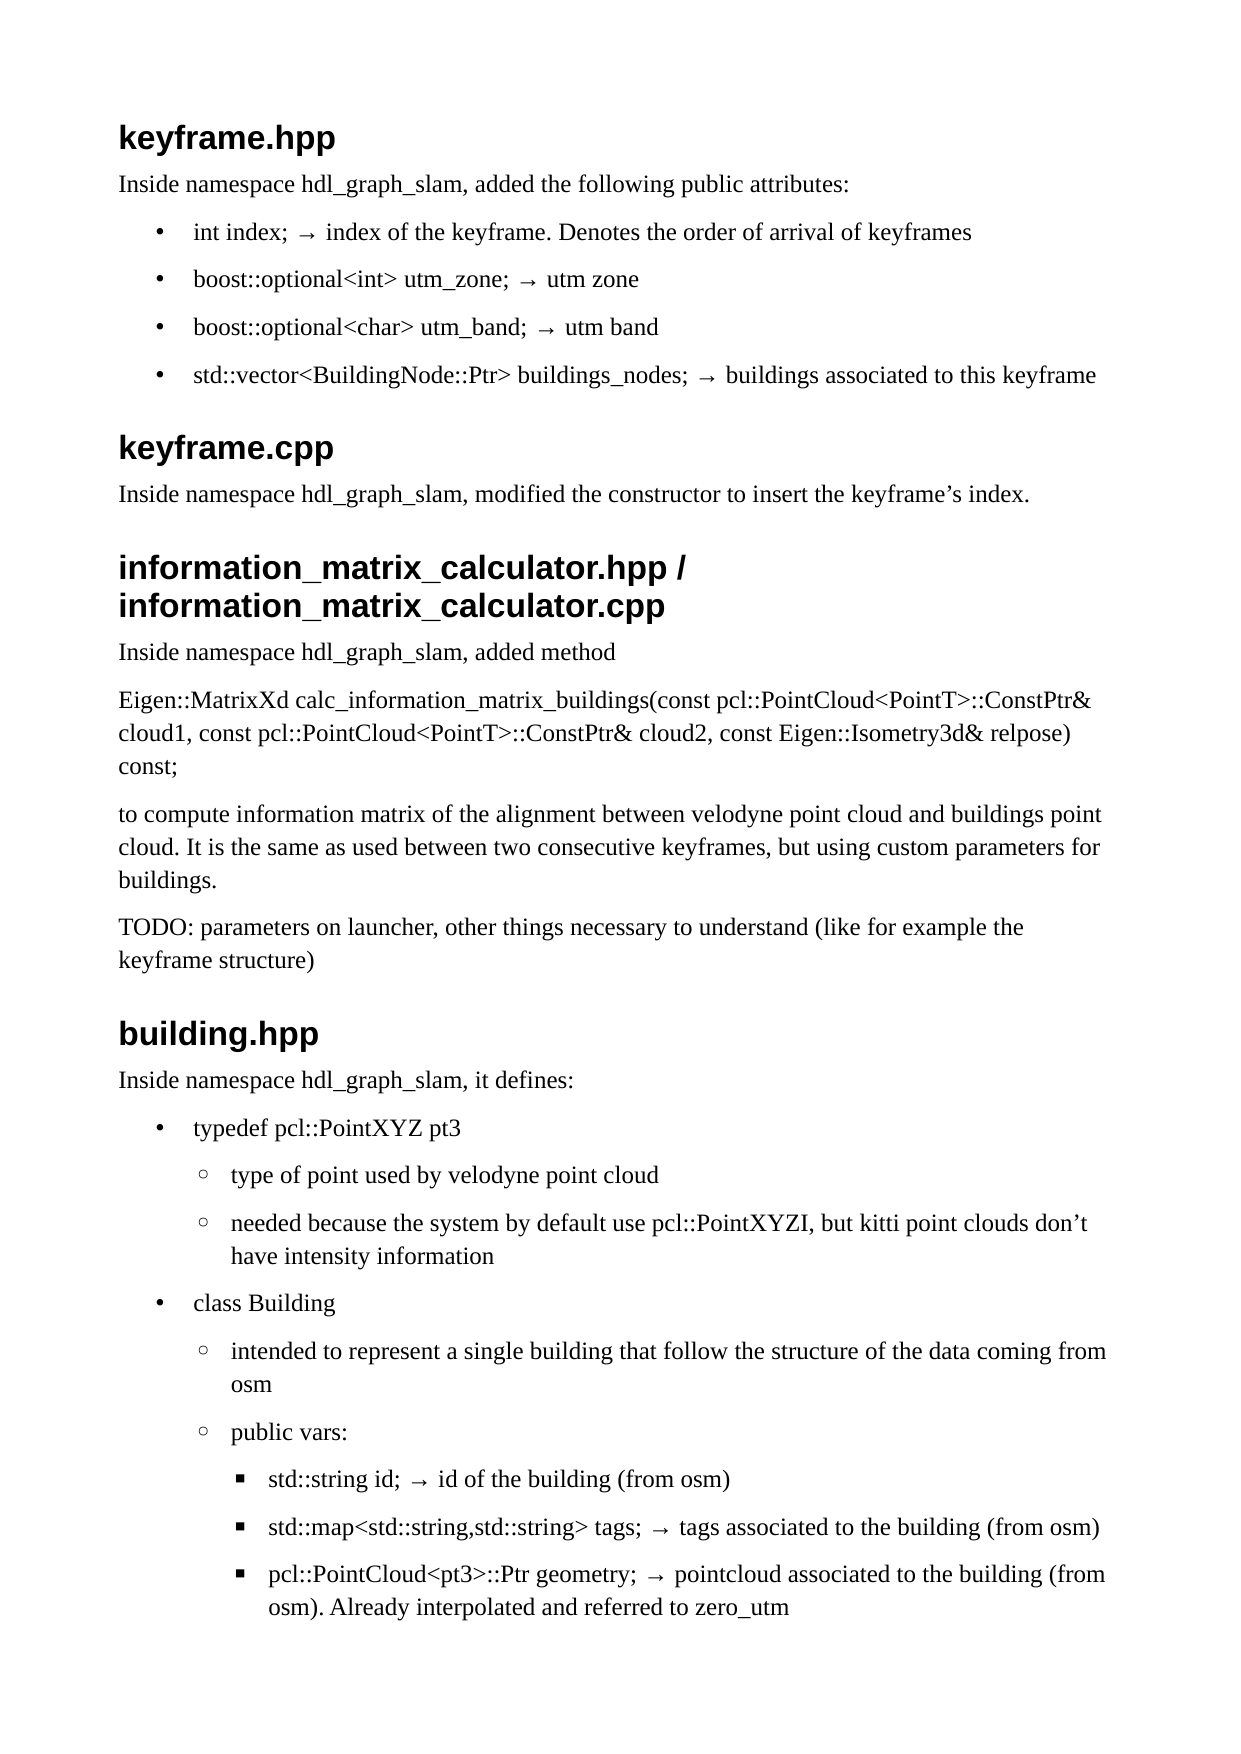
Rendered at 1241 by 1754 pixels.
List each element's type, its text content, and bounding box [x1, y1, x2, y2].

list pcl::PointCloud<pt3>::Ptr geometry; → pointcloud associated to the building (from osm). Already interpolated and referred to zero_utm [231, 1559, 1122, 1621]
text Eigen::MatrixXd calc_information_matrix_buildings(const pcl::PointCloud<PointT>::ConstPtr& cloud1, const pcl::PointCloud<PointT>::ConstPtr& cloud2, const Eigen::Isometry3d& relpose) const; [118, 685, 1122, 780]
subtitle keyframe.hpp [118, 118, 1122, 157]
text to compute information matrix of the alignment between velodyne point cloud and buildings point cloud. It is the same as used between two consecutive keyframes, but using custom parameters for buildings. [118, 799, 1122, 893]
text Inside namespace hdl_graph_slam, modified the constructor to insert the keyframe’s index. [118, 479, 1122, 508]
list type of point used by velodyne point cloud [193, 1160, 1122, 1189]
list boost::optional<char> utm_band; → utm band [156, 312, 1122, 341]
text TODO: parameters on launcher, other things necessary to understand (like for example the keyframe structure) [118, 912, 1122, 974]
list needed because the system by default use pcl::PointXYZI, but kitti point clouds don’t have intensity information [193, 1208, 1122, 1269]
list std::string id; → id of the building (from osm) [231, 1464, 1122, 1493]
text Inside namespace hdl_graph_slam, added the following public attributes: [118, 169, 1122, 198]
text Inside namespace hdl_graph_slam, added method [118, 637, 1122, 666]
text Inside namespace hdl_graph_slam, it defines: [118, 1065, 1122, 1094]
list boost::optional<int> utm_zone; → utm zone [156, 264, 1122, 293]
list typedef pcl::PointXYZ pt3 [156, 1113, 1122, 1141]
list public vars: [193, 1417, 1122, 1445]
list class Building [156, 1288, 1122, 1317]
subtitle keyframe.cpp [118, 428, 1122, 467]
list std::vector<BuildingNode::Ptr> buildings_nodes; → buildings associated to this keyframe [156, 360, 1122, 388]
list int index; → index of the keyframe. Denotes the order of arrival of keyframes [156, 217, 1122, 246]
list std::map<std::string,std::string> tags; → tags associated to the building (from osm) [231, 1512, 1122, 1541]
subtitle information_matrix_calculator.hpp / information_matrix_calculator.cpp [118, 548, 1122, 625]
subtitle building.hpp [118, 1014, 1122, 1052]
list intended to represent a single building that follow the structure of the data coming from osm [193, 1336, 1122, 1398]
